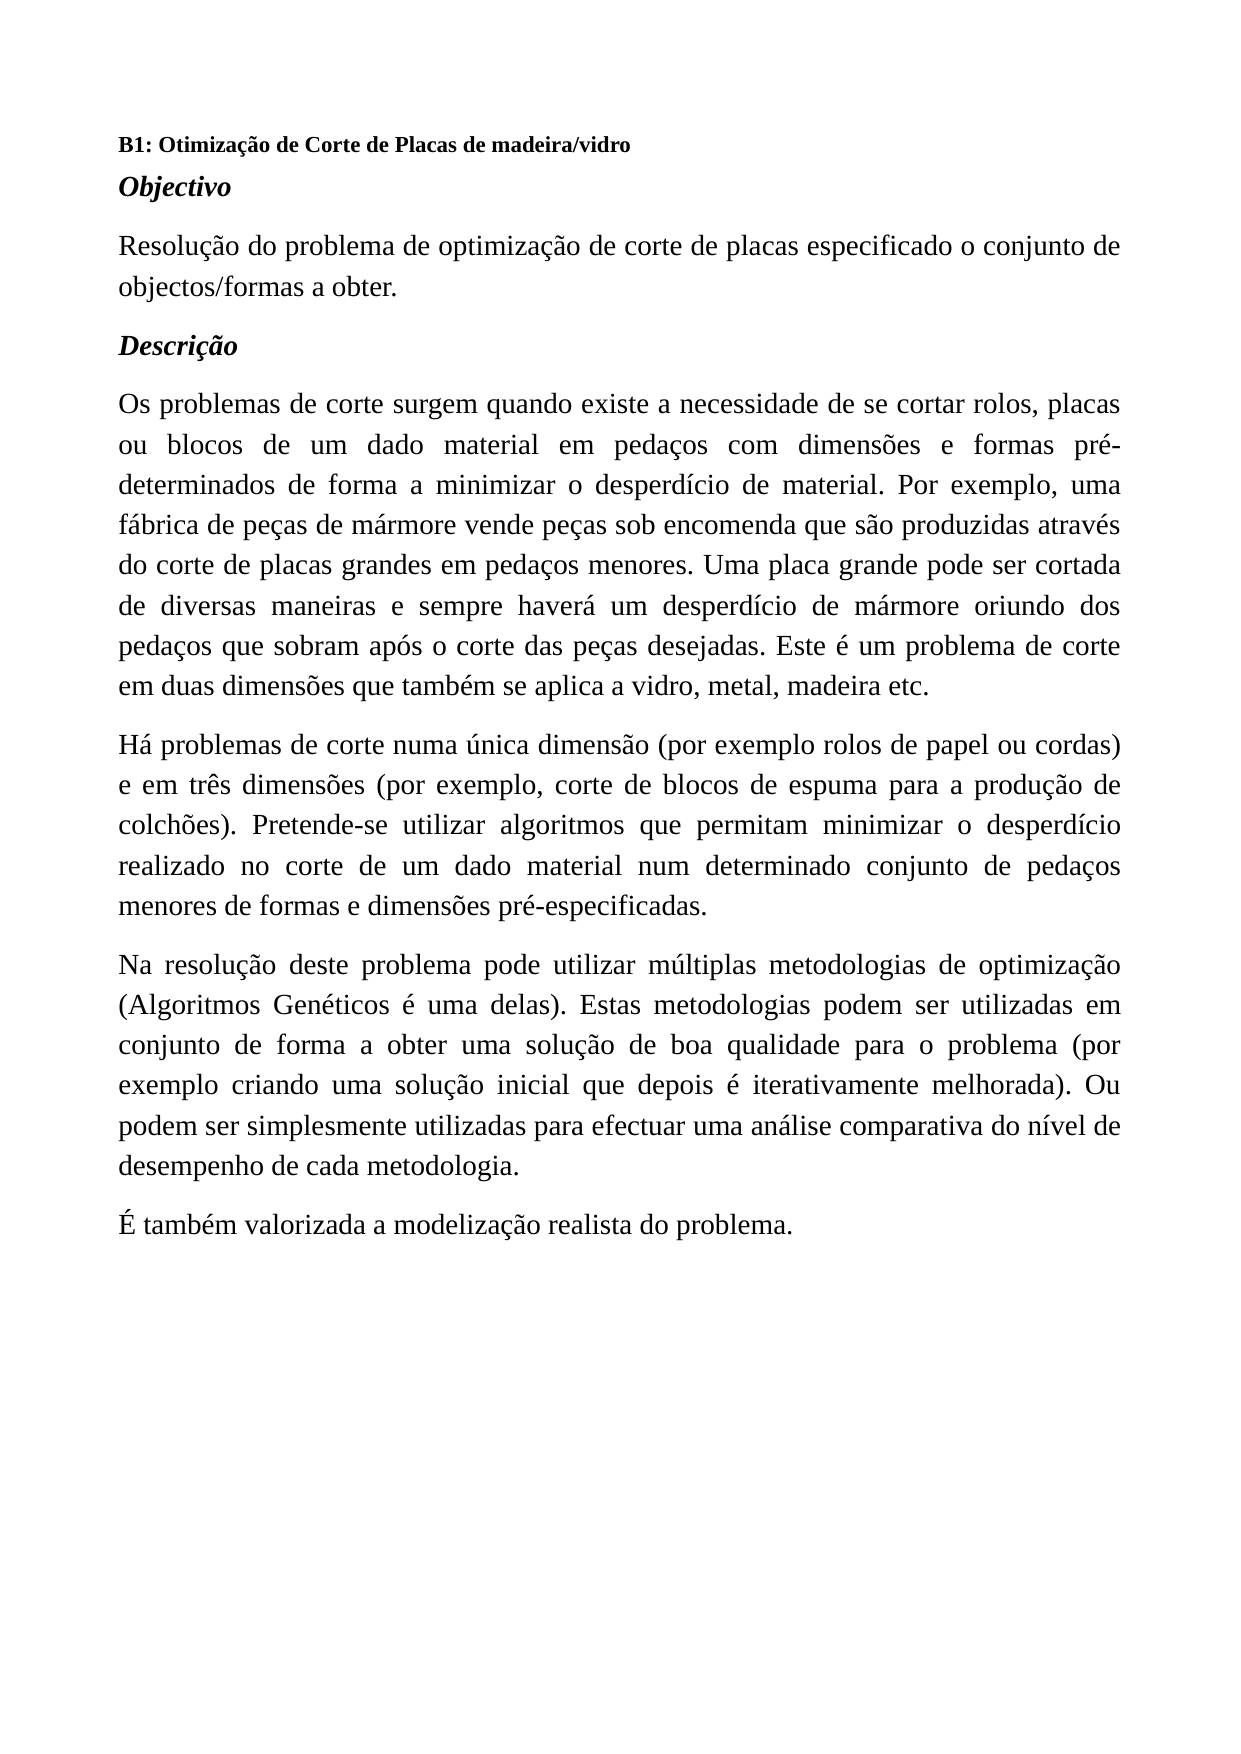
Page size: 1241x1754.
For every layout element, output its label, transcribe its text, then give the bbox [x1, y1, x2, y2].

text Descrição [118, 328, 1122, 361]
text Objectivo [118, 169, 1122, 203]
subtitle B1: Otimização de Corte de Placas de madeira/vidro [118, 131, 1122, 157]
text É também valorizada a modelização realista do problema. [118, 1207, 1122, 1240]
text Resolução do problema de optimização de corte de placas especificado o conjunto de objectos/formas a obter. [118, 228, 1122, 302]
text Na resolução deste problema pode utilizar múltiplas metodologias de optimização (Algoritmos Genéticos é uma delas). Estas metodologias podem ser utilizadas em conjunto de forma a obter uma solução de boa qualidade para o problema (por exemplo criando uma solução inicial que depois é iterativamente melhorada). Ou podem ser simplesmente utilizadas para efectuar uma análise comparativa do nível de desempenho de cada metodologia. [118, 947, 1122, 1181]
text Os problemas de corte surgem quando existe a necessidade de se cortar rolos, placas ou blocos de um dado material em pedaços com dimensões e formas pré-determinados de forma a minimizar o desperdício de material. Por exemplo, uma fábrica de peças de mármore vende peças sob encomenda que são produzidas através do corte de placas grandes em pedaços menores. Uma placa grande pode ser cortada de diversas maneiras e sempre haverá um desperdício de mármore oriundo dos pedaços que sobram após o corte das peças desejadas. Este é um problema de corte em duas dimensões que também se aplica a vidro, metal, madeira etc. [118, 387, 1122, 702]
text Há problemas de corte numa única dimensão (por exemplo rolos de papel ou cordas) e em três dimensões (por exemplo, corte de blocos de espuma para a produção de colchões). Pretende-se utilizar algoritmos que permitam minimizar o desperdício realizado no corte de um dado material num determinado conjunto de pedaços menores de formas e dimensões pré-especificadas. [118, 727, 1122, 921]
